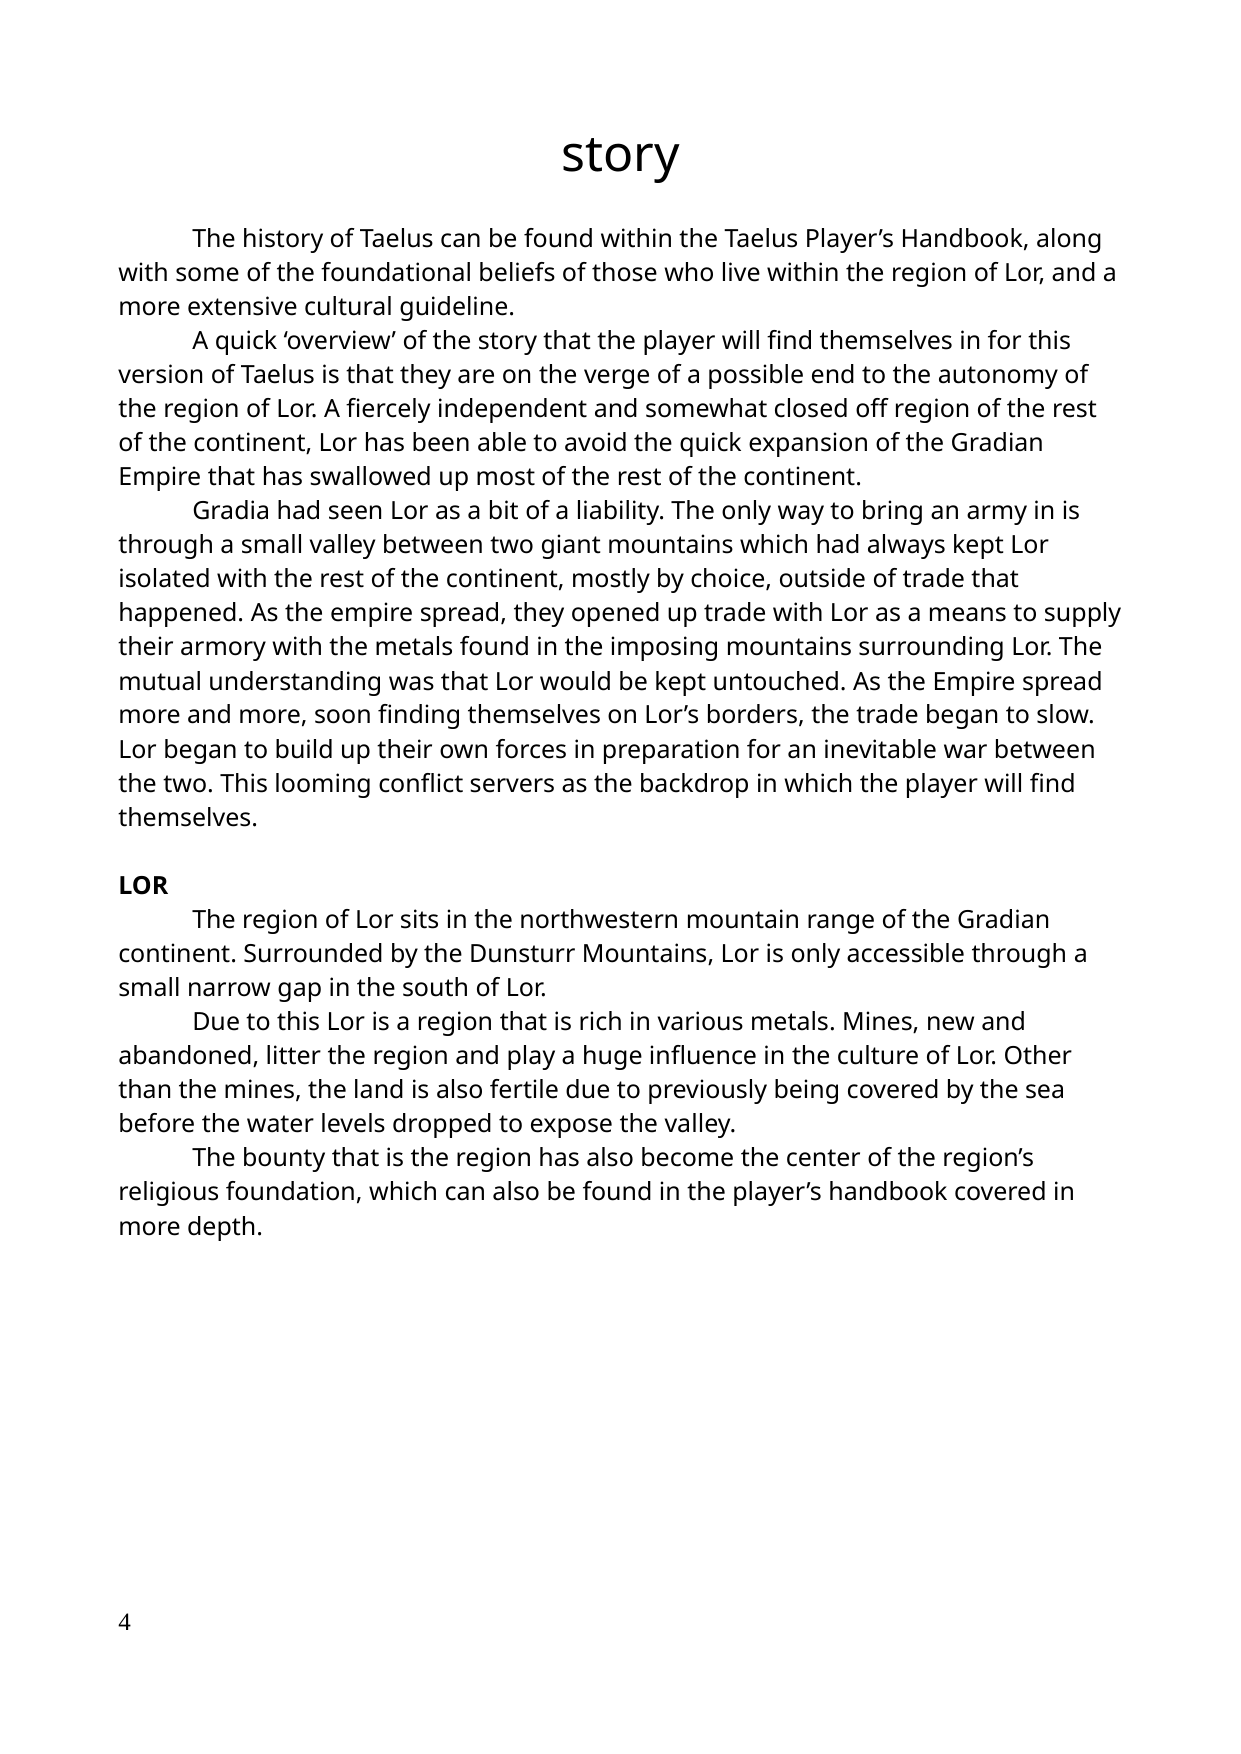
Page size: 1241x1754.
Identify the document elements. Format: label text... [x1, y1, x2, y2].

text The bounty that is the region has also become the center of the region’s religious foundation, which can also be found in the player’s handbook covered in more depth. [118, 1140, 1122, 1242]
text Due to this Lor is a region that is rich in various metals. Mines, new and abandoned, litter the region and play a huge influence in the culture of Lor. Other than the mines, the land is also fertile due to previously being covered by the sea before the water levels dropped to expose the valley. [118, 1004, 1122, 1140]
text LOR [118, 867, 1122, 902]
text story [118, 118, 1122, 186]
text A quick ‘overview’ of the story that the player will find themselves in for this version of Taelus is that they are on the verge of a possible end to the autonomy of the region of Lor. A fiercely independent and somewhat closed off region of the rest of the continent, Lor has been able to avoid the quick expansion of the Gradian Empire that has swallowed up most of the rest of the continent. [118, 322, 1122, 493]
text The region of Lor sits in the northwestern mountain range of the Gradian continent. Surrounded by the Dunsturr Mountains, Lor is only accessible through a small narrow gap in the south of Lor. [118, 902, 1122, 1004]
text Gradia had seen Lor as a bit of a liability. The only way to bring an army in is through a small valley between two giant mountains which had always kept Lor isolated with the rest of the continent, mostly by choice, outside of trade that happened. As the empire spread, they opened up trade with Lor as a means to supply their armory with the metals found in the imposing mountains surrounding Lor. The mutual understanding was that Lor would be kept untouched. As the Empire spread more and more, soon finding themselves on Lor’s borders, the trade began to slow. Lor began to build up their own forces in preparation for an inevitable war between the two. This looming conflict servers as the backdrop in which the player will find themselves. [118, 493, 1122, 833]
text The history of Taelus can be found within the Taelus Player’s Handbook, along with some of the foundational beliefs of those who live within the region of Lor, and a more extensive cultural guideline. [118, 220, 1122, 322]
